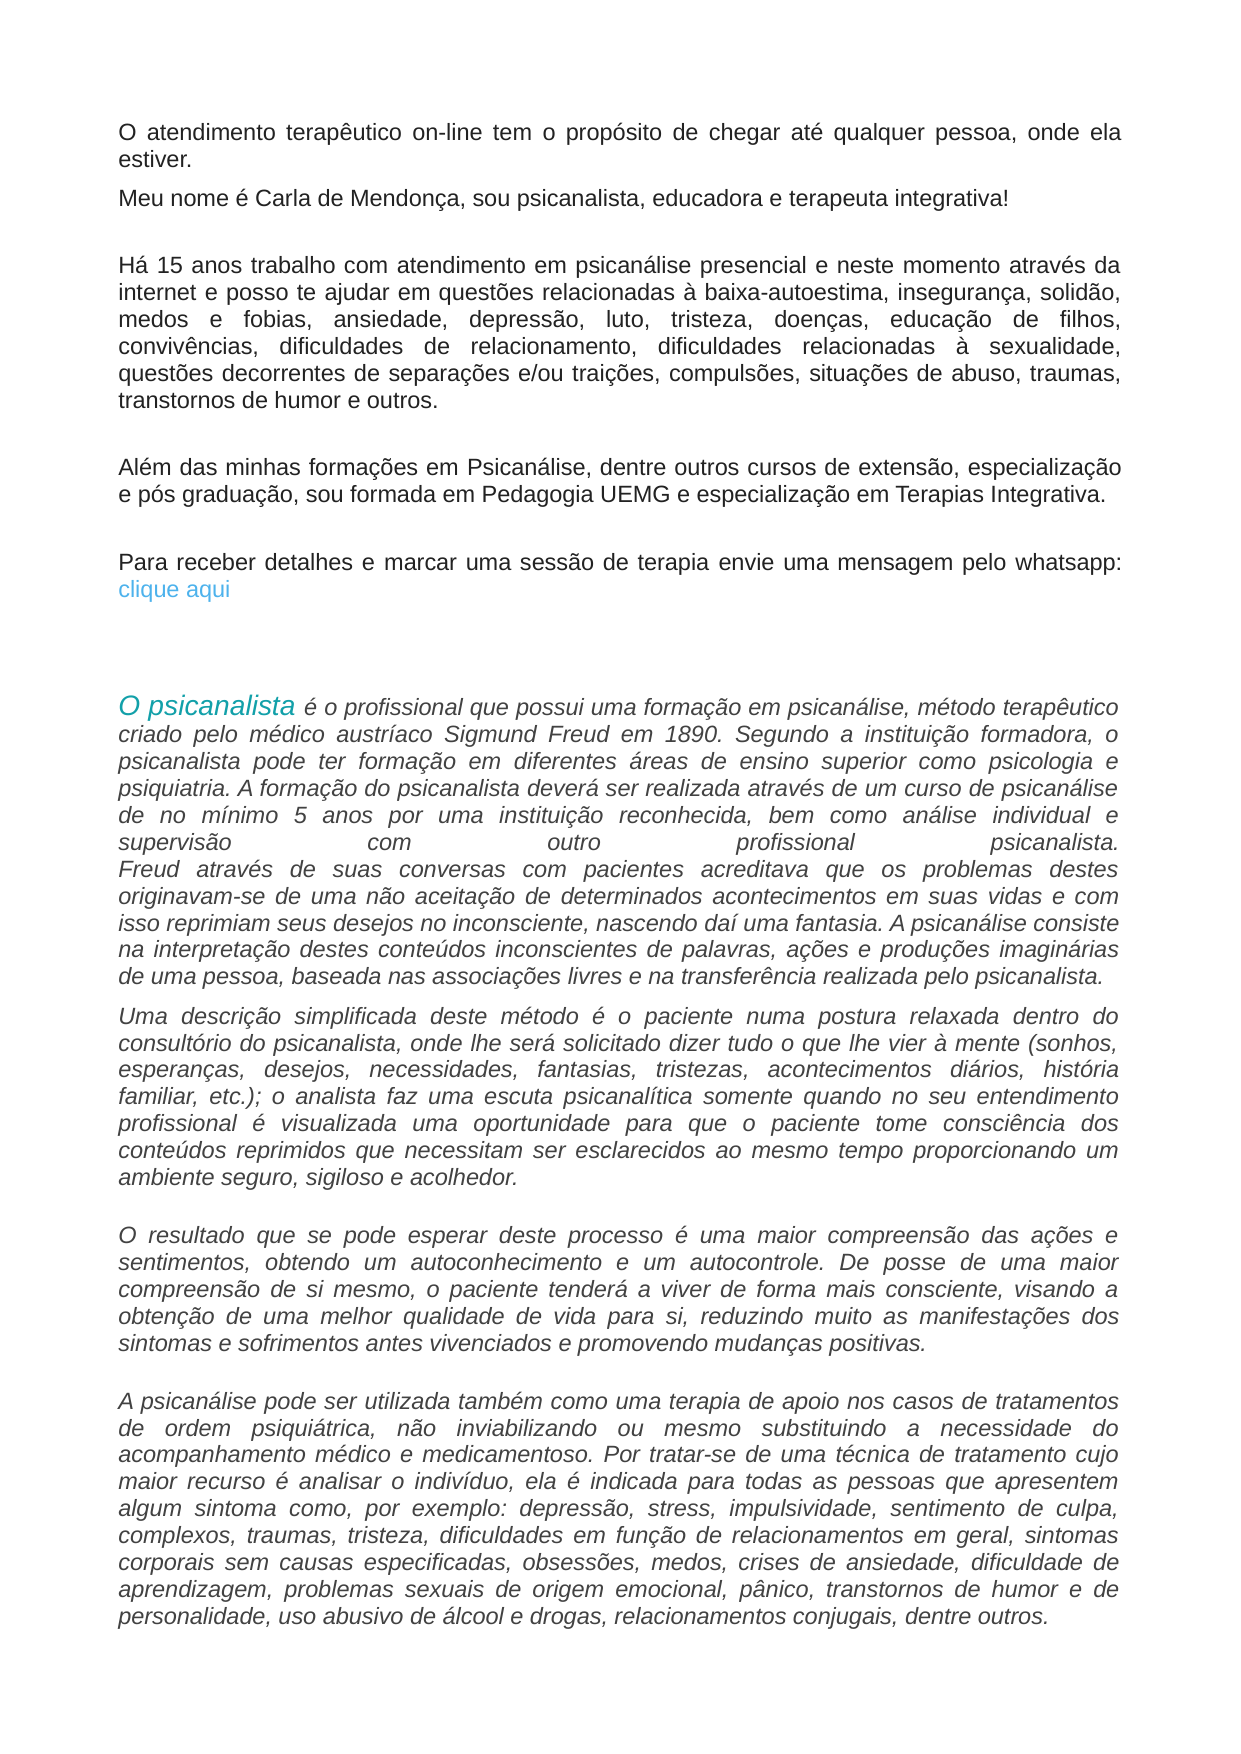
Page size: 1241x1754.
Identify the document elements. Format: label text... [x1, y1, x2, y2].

text Meu nome é Carla de Mendonça, sou psicanalista, educadora e terapeuta integrativa! [118, 184, 1122, 211]
text O resultado que se pode esperar deste processo é uma maior compreensão das ações e sentimentos, obtendo um autoconhecimento e um autocontrole. De posse de uma maior compreensão de si mesmo, o paciente tenderá a viver de forma mais consciente, visando a obtenção de uma melhor qualidade de vida para si, reduzindo muito as manifestações dos sintomas e sofrimentos antes vivenciados e promovendo mudanças positivas. [118, 1222, 1122, 1356]
text Para receber detalhes e marcar uma sessão de terapia envie uma mensagem pelo whatsapp: clique aqui [118, 548, 1122, 602]
text O psicanalista é o profissional que possui uma formação em psicanálise, método terapêutico criado pelo médico austríaco Sigmund Freud em 1890. Segundo a instituição formadora, o psicanalista pode ter formação em diferentes áreas de ensino superior como psicologia e psiquiatria. A formação do psicanalista deverá ser realizada através de um curso de psicanálise de no mínimo 5 anos por uma instituição reconhecida, bem como análise individual e supervisão com outro profissional psicanalista. Freud através de suas conversas com pacientes acreditava que os problemas destes originavam-se de uma não aceitação de determinados acontecimentos em suas vidas e com isso reprimiam seus desejos no inconsciente, nascendo daí uma fantasia. A psicanálise consiste na interpretação destes conteúdos inconscientes de palavras, ações e produções imaginárias de uma pessoa, baseada nas associações livres e na transferência realizada pelo psicanalista. [118, 688, 1122, 990]
text Há 15 anos trabalho com atendimento em psicanálise presencial e neste momento através da internet e posso te ajudar em questões relacionadas à baixa-autoestima, insegurança, solidão, medos e fobias, ansiedade, depressão, luto, tristeza, doenças, educação de filhos, convivências, dificuldades de relacionamento, dificuldades relacionadas à sexualidade, questões decorrentes de separações e/ou traições, compulsões, situações de abuso, traumas, transtornos de humor e outros. [118, 252, 1122, 413]
text Além das minhas formações em Psicanálise, dentre outros cursos de extensão, especialização e pós graduação, sou formada em Pedagogia UEMG e especialização em Terapias Integrativa. [118, 454, 1122, 507]
text A psicanálise pode ser utilizada também como uma terapia de apoio nos casos de tratamentos de ordem psiquiátrica, não inviabilizando ou mesmo substituindo a necessidade do acompanhamento médico e medicamentoso. Por tratar-se de uma técnica de tratamento cujo maior recurso é analisar o indivíduo, ela é indicada para todas as pessoas que apresentem algum sintoma como, por exemplo: depressão, stress, impulsividade, sentimento de culpa, complexos, traumas, tristeza, dificuldades em função de relacionamentos em geral, sintomas corporais sem causas especificadas, obsessões, medos, crises de ansiedade, dificuldade de aprendizagem, problemas sexuais de origem emocional, pânico, transtornos de humor e de personalidade, uso abusivo de álcool e drogas, relacionamentos conjugais, dentre outros. [118, 1387, 1122, 1629]
text O atendimento terapêutico on-line tem o propósito de chegar até qualquer pessoa, onde ela estiver. [118, 118, 1122, 172]
text Uma descrição simplificada deste método é o paciente numa postura relaxada dentro do consultório do psicanalista, onde lhe será solicitado dizer tudo o que lhe vier à mente (sonhos, esperanças, desejos, necessidades, fantasias, tristezas, acontecimentos diários, história familiar, etc.); o analista faz uma escuta psicanalítica somente quando no seu entendimento profissional é visualizada uma oportunidade para que o paciente tome consciência dos conteúdos reprimidos que necessitam ser esclarecidos ao mesmo tempo proporcionando um ambiente seguro, sigiloso e acolhedor. [118, 1002, 1122, 1190]
